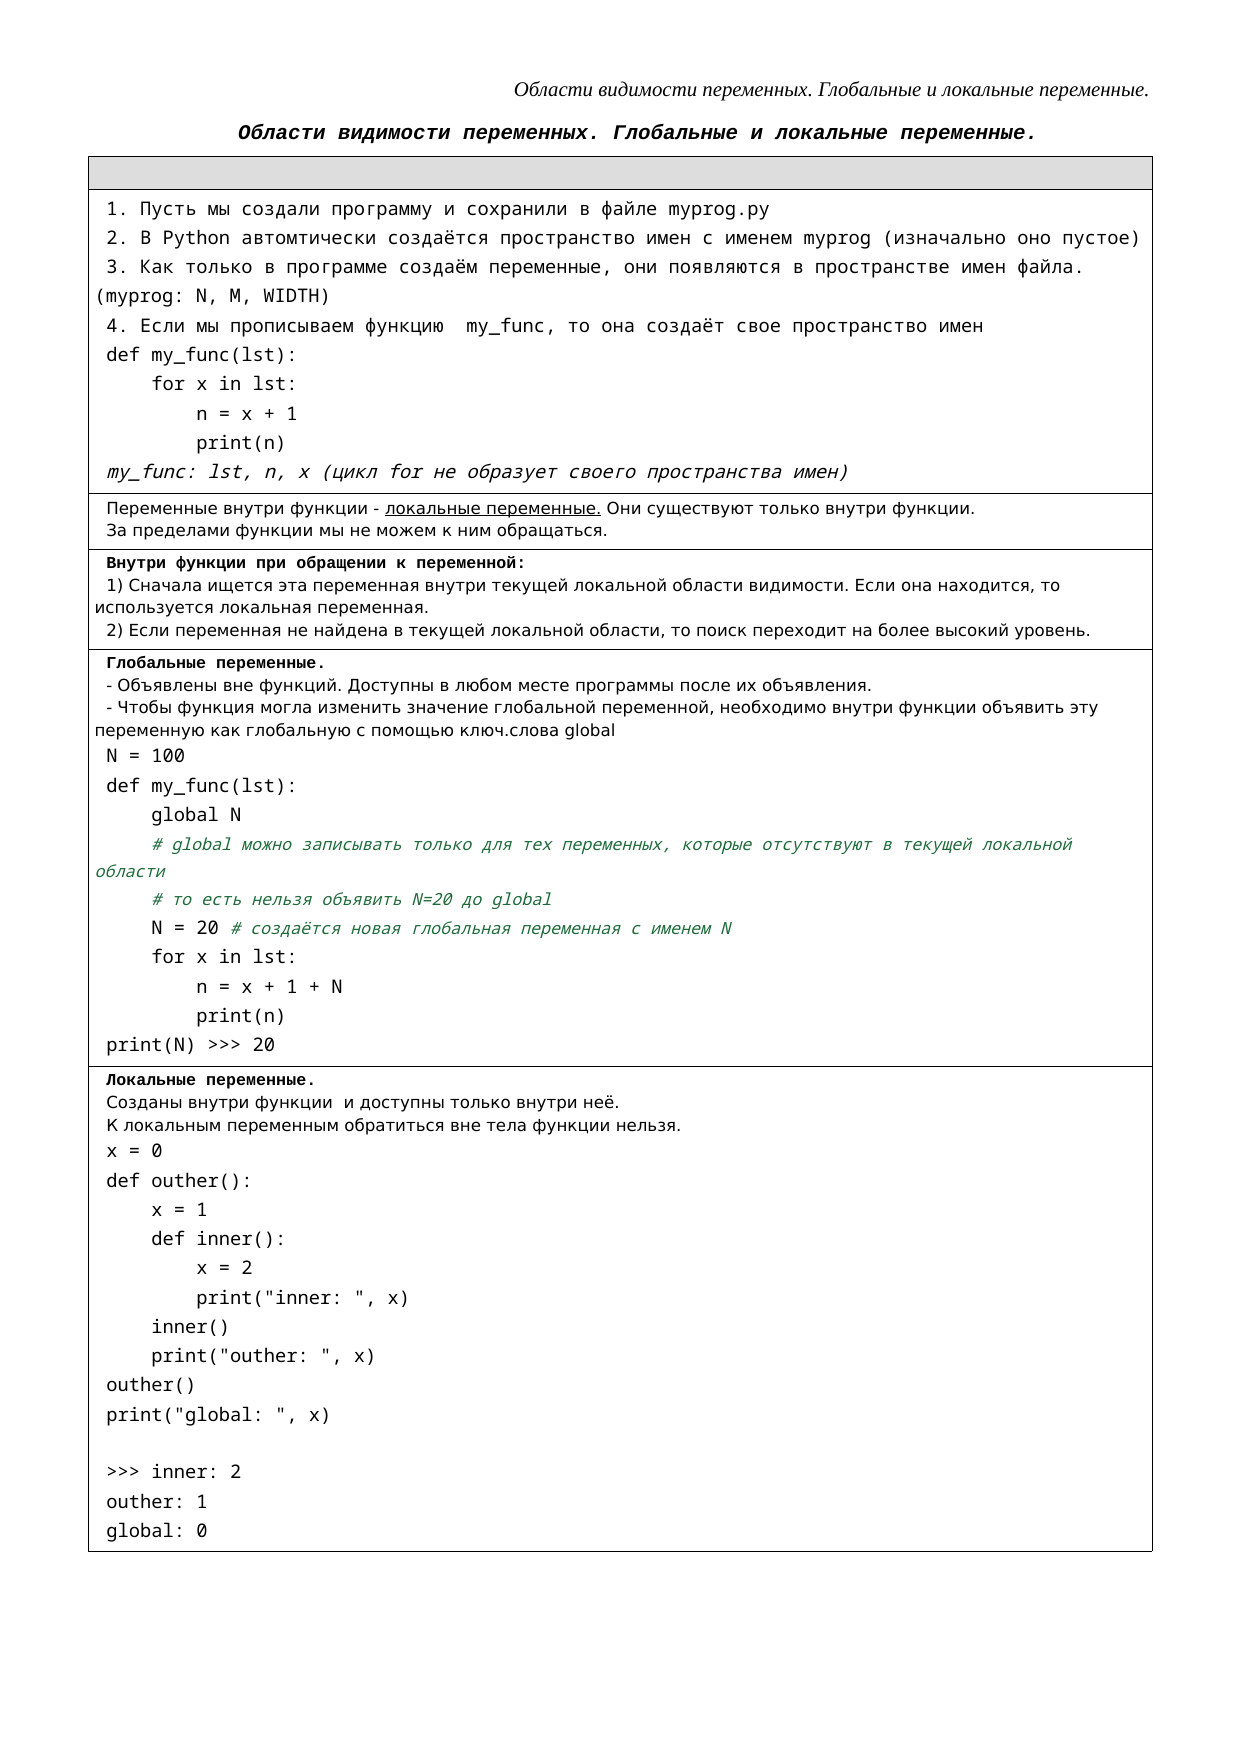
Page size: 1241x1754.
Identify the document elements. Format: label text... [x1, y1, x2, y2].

table_cell 1. Пусть мы создали программу и сохранили в файле myprog.py 2. В Python автомтически создаётся пространство имен с именем myprog (изначально оно пустое) 3. Как только в программе создаём переменные, они появляются в пространстве имен файла. (myprog: N, M, WIDTH) 4. Если мы прописываем функцию my_func, то она создаёт свое пространство имен def my_func(lst): for x in lst: n = x + 1 print(n) my_func: lst, n, x (цикл for не образует своего пространства имен) [89, 190, 1152, 493]
subtitle Области видимости переменных. Глобальные и локальные переменные. [126, 122, 1152, 146]
table_cell Локальные переменные. Созданы внутри функции и доступны только внутри неё. К локальным переменным обратиться вне тела функции нельзя. x = 0 def outher(): x = 1 def inner(): x = 2 print("inner: ", x) inner() print("outher: ", x) outher() print("global: ", x) >>> inner: 2 outher: 1 global: 0 [89, 1067, 1152, 1551]
table_cell Глобальные переменные. - Объявлены вне функций. Доступны в любом месте программы после их объявления. - Чтобы функция могла изменить значение глобальной переменной, необходимо внутри функции объявить эту переменную как глобальную с помощью ключ.слова global N = 100 def my_func(lst): global N # global можно записывать только для тех переменных, которые отсутствуют в текущей локальной области # то есть нельзя объявить N=20 до global N = 20 # создаётся новая глобальная переменная с именем N for x in lst: n = x + 1 + N print(n) print(N) >>> 20 [89, 650, 1152, 1066]
table_header [89, 157, 1152, 189]
table_cell Внутри функции при обращении к переменной: 1) Сначала ищется эта переменная внутри текущей локальной области видимости. Если она находится, то используется локальная переменная. 2) Если переменная не найдена в текущей локальной области, то поиск переходит на более высокий уровень. [89, 550, 1152, 648]
table_cell Переменные внутри функции - локальные переменные. Они существуют только внутри функции. За пределами функции мы не можем к ним обращаться. [89, 494, 1152, 549]
